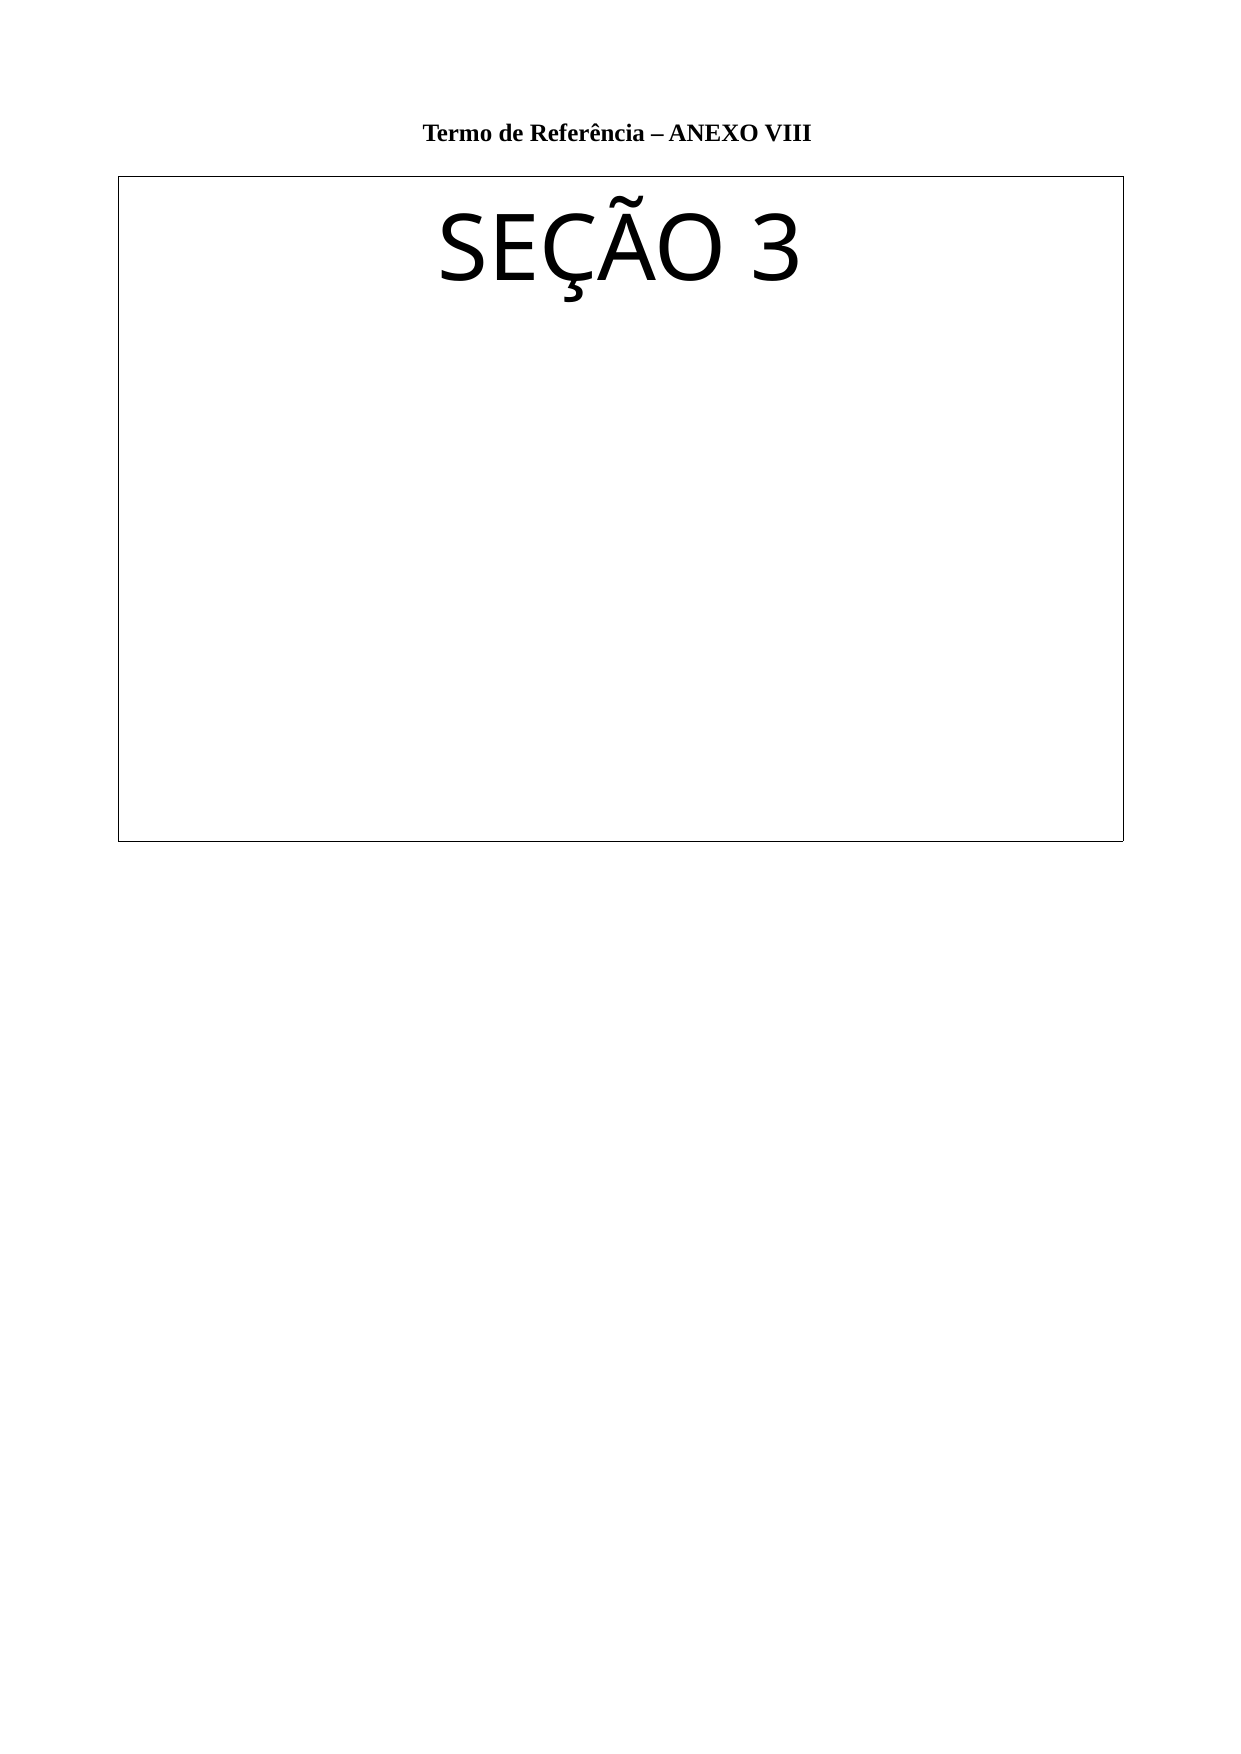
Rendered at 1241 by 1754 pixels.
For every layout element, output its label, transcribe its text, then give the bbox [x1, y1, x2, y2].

table_header SEÇÃO 3 [119, 177, 1123, 841]
